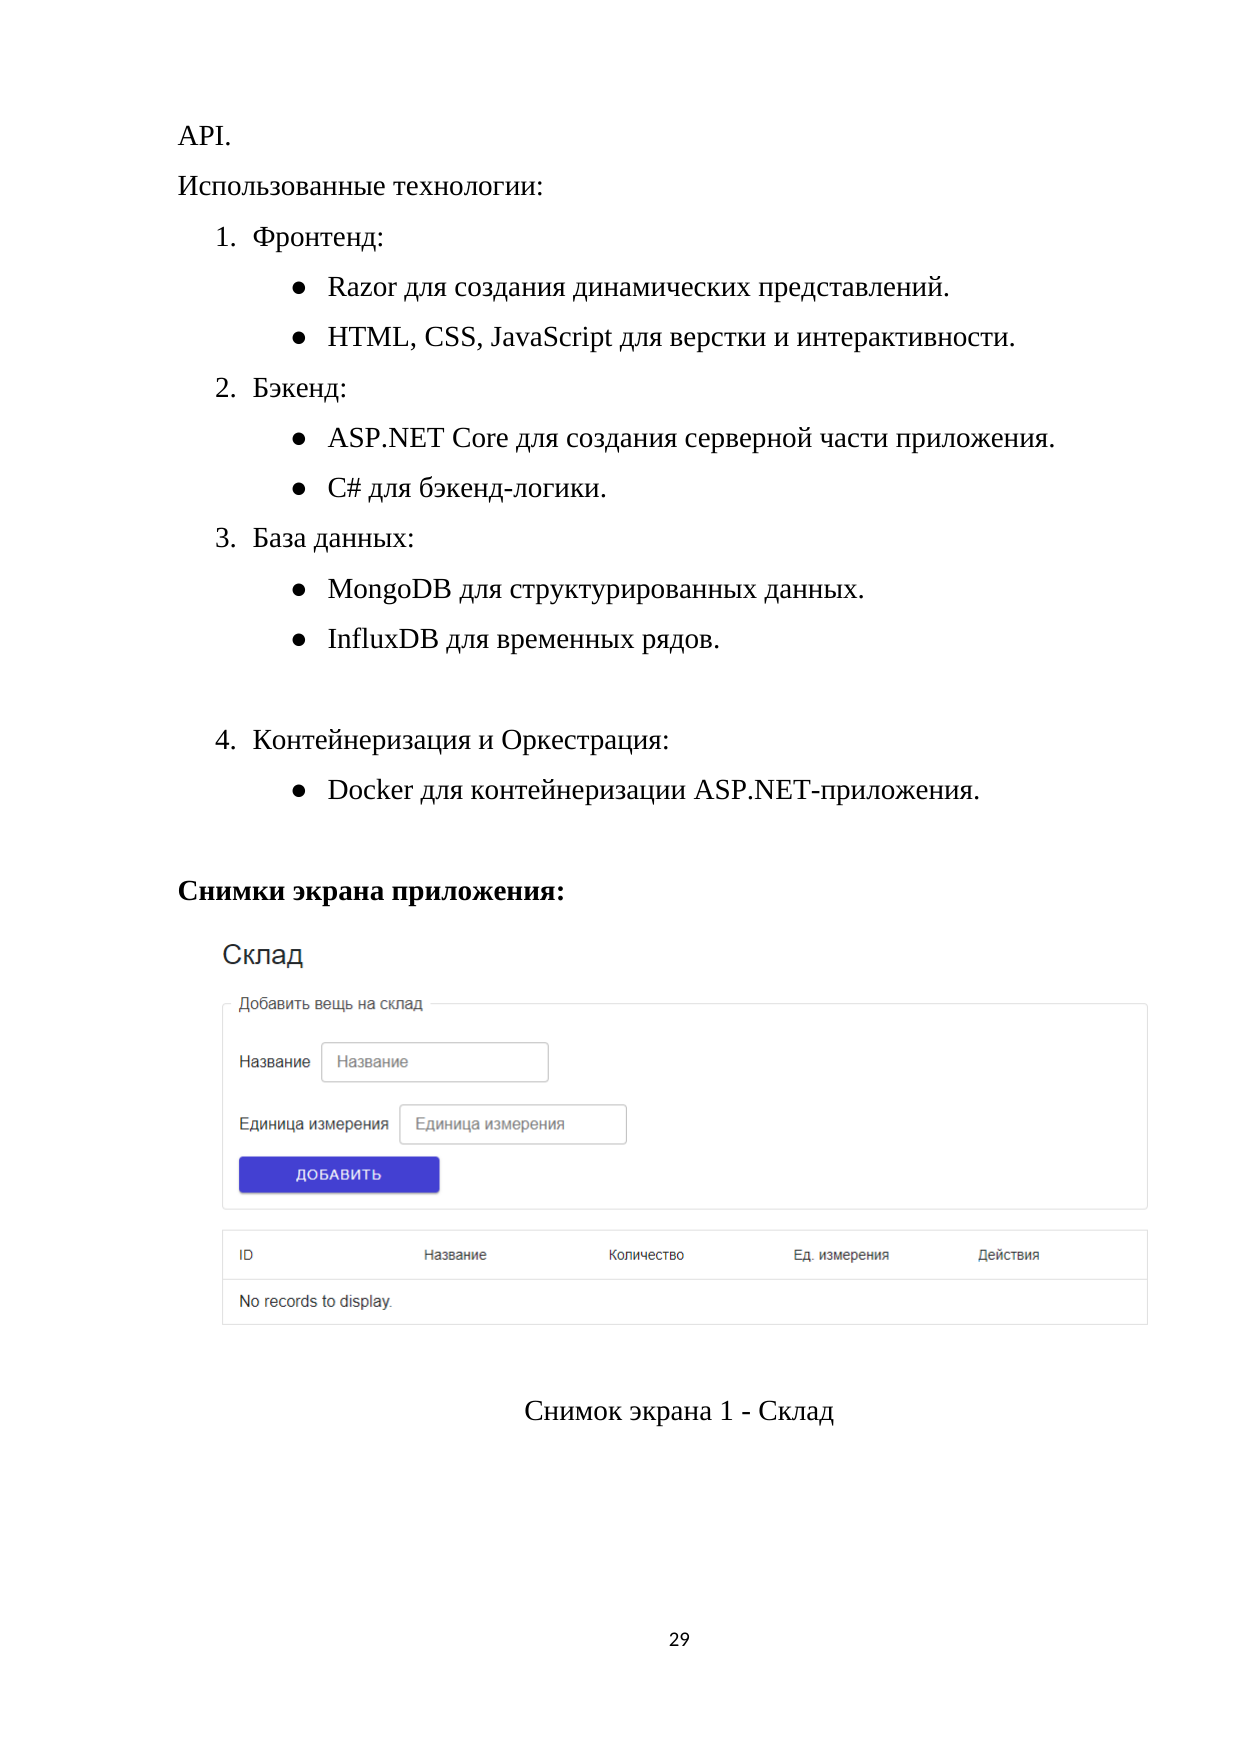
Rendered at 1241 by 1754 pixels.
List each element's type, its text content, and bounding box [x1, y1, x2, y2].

text API. [177, 118, 1181, 152]
list Фронтенд: [215, 219, 1181, 252]
list База данных: [215, 521, 1181, 554]
picture [190, 923, 1168, 1381]
text Снимок экрана 1 - Склад [177, 1393, 1181, 1427]
list Контейнеризация и Оркестрация: [215, 722, 1181, 755]
list C# для бэкенд-логики. [290, 470, 1181, 504]
list ASP.NET Core для создания серверной части приложения. [290, 420, 1181, 453]
list MongoDB для структурированных данных. [290, 571, 1181, 604]
list HTML, CSS, JavaScript для верстки и интерактивности. [290, 319, 1181, 353]
text Снимки экрана приложения: [177, 873, 1181, 906]
list Бэкенд: [215, 370, 1181, 403]
list Razor для создания динамических представлений. [290, 269, 1181, 303]
list InfluxDB для временных рядов. [290, 621, 1181, 655]
list Docker для контейнеризации ASP.NET-приложения. [290, 772, 1181, 806]
text Использованные технологии: [177, 168, 1181, 202]
